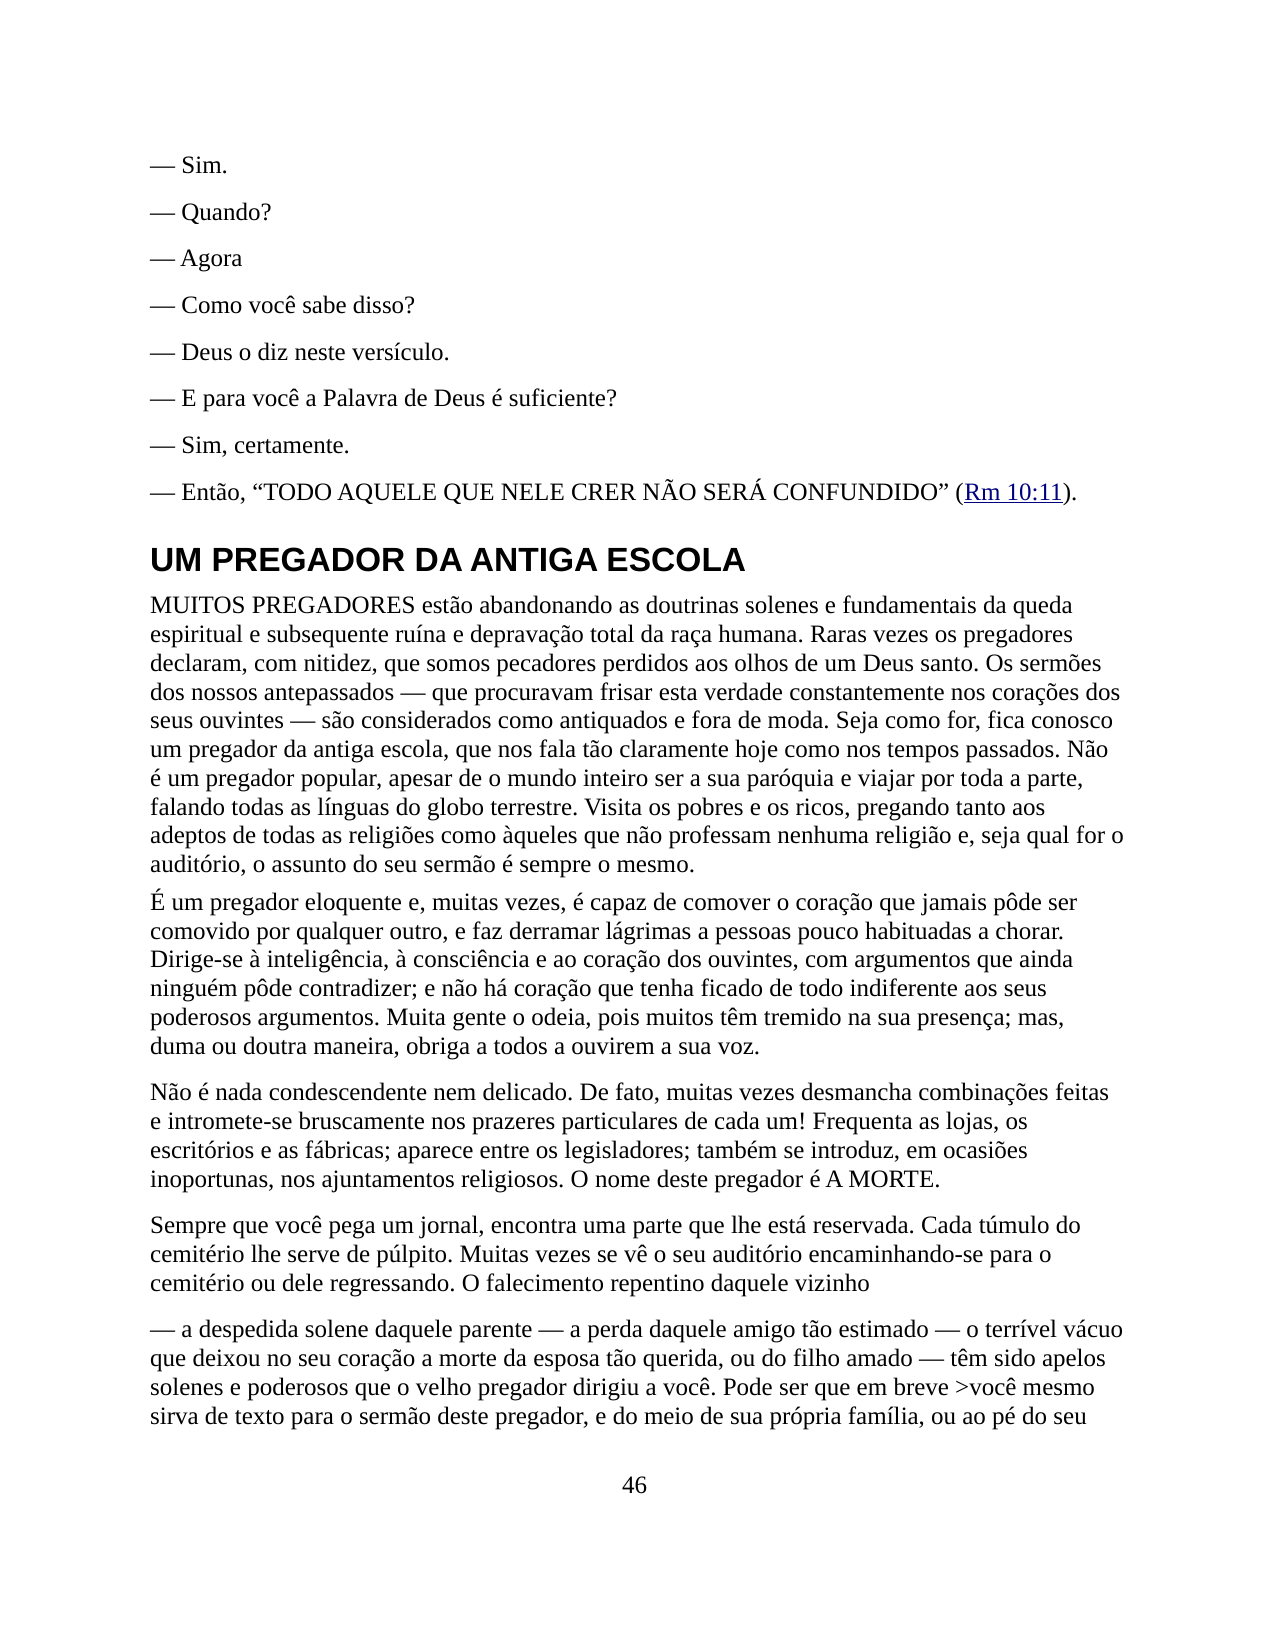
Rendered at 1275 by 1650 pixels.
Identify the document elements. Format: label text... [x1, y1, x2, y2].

text É um pregador eloquente e, muitas vezes, é capaz de comover o coração que jamais pôde ser comovido por qualquer outro, e faz derramar lágrimas a pessoas pouco habituadas a chorar. Dirige-se à inteligência, à consciência e ao coração dos ouvintes, com argumentos que ainda ninguém pôde contradizer; e não há coração que tenha ficado de todo indiferente aos seus poderosos argumentos. Muita gente o odeia, pois muitos têm tremido na sua presença; mas, duma ou doutra maneira, obriga a todos a ouvirem a sua voz. [150, 887, 1125, 1059]
text — Quando? [150, 197, 1125, 225]
text MUITOS PREGADORES estão abandonando as doutrinas solenes e fundamentais da queda espiritual e subsequente ruína e depravação total da raça humana. Raras vezes os pregadores declaram, com nitidez, que somos pecadores perdidos aos olhos de um Deus santo. Os sermões dos nossos antepassados — que procuravam frisar esta verdade constantemente nos corações dos seus ouvintes — são considerados como antiquados e fora de moda. Seja como for, fica conosco um pregador da antiga escola, que nos fala tão claramente hoje como nos tempos passados. Não é um pregador popular, apesar de o mundo inteiro ser a sua paróquia e viajar por toda a parte, falando todas as línguas do globo terrestre. Visita os pobres e os ricos, pregando tanto aos adeptos de todas as religiões como àqueles que não professam nenhuma religião e, seja qual for o auditório, o assunto do seu sermão é sempre o mesmo. [150, 591, 1125, 878]
text — E para você a Palavra de Deus é suficiente? [150, 383, 1125, 412]
text — Agora [150, 243, 1125, 272]
text Não é nada condescendente nem delicado. De fato, muitas vezes desmancha combinações feitas e intromete-se bruscamente nos prazeres particulares de cada um! Frequenta as lojas, os escritórios e as fábricas; aparece entre os legisladores; também se introduz, em ocasiões inoportunas, nos ajuntamentos religiosos. O nome deste pregador é A MORTE. [150, 1077, 1125, 1192]
text — Sim, certamente. [150, 430, 1125, 459]
text — a despedida solene daquele parente — a perda daquele amigo tão estimado — o terrível vácuo que deixou no seu coração a morte da esposa tão querida, ou do filho amado — têm sido apelos solenes e poderosos que o velho pregador dirigiu a você. Pode ser que em breve >você mesmo sirva de texto para o sermão deste pregador, e do meio de sua própria família, ou ao pé do seu [150, 1314, 1125, 1429]
subtitle UM PREGADOR DA ANTIGA ESCOLA [150, 539, 1125, 578]
text — Deus o diz neste versículo. [150, 337, 1125, 365]
text — Como você sabe disso? [150, 290, 1125, 319]
text Sempre que você pega um jornal, encontra uma parte que lhe está reservada. Cada túmulo do cemitério lhe serve de púlpito. Muitas vezes se vê o seu auditório encaminhando-se para o cemitério ou dele regressando. O falecimento repentino daquele vizinho [150, 1210, 1125, 1297]
text — Então, “TODO AQUELE QUE NELE CRER NÃO SERÁ CONFUNDIDO” (Rm 10:11). [150, 477, 1125, 505]
text — Sim. [150, 150, 1125, 179]
